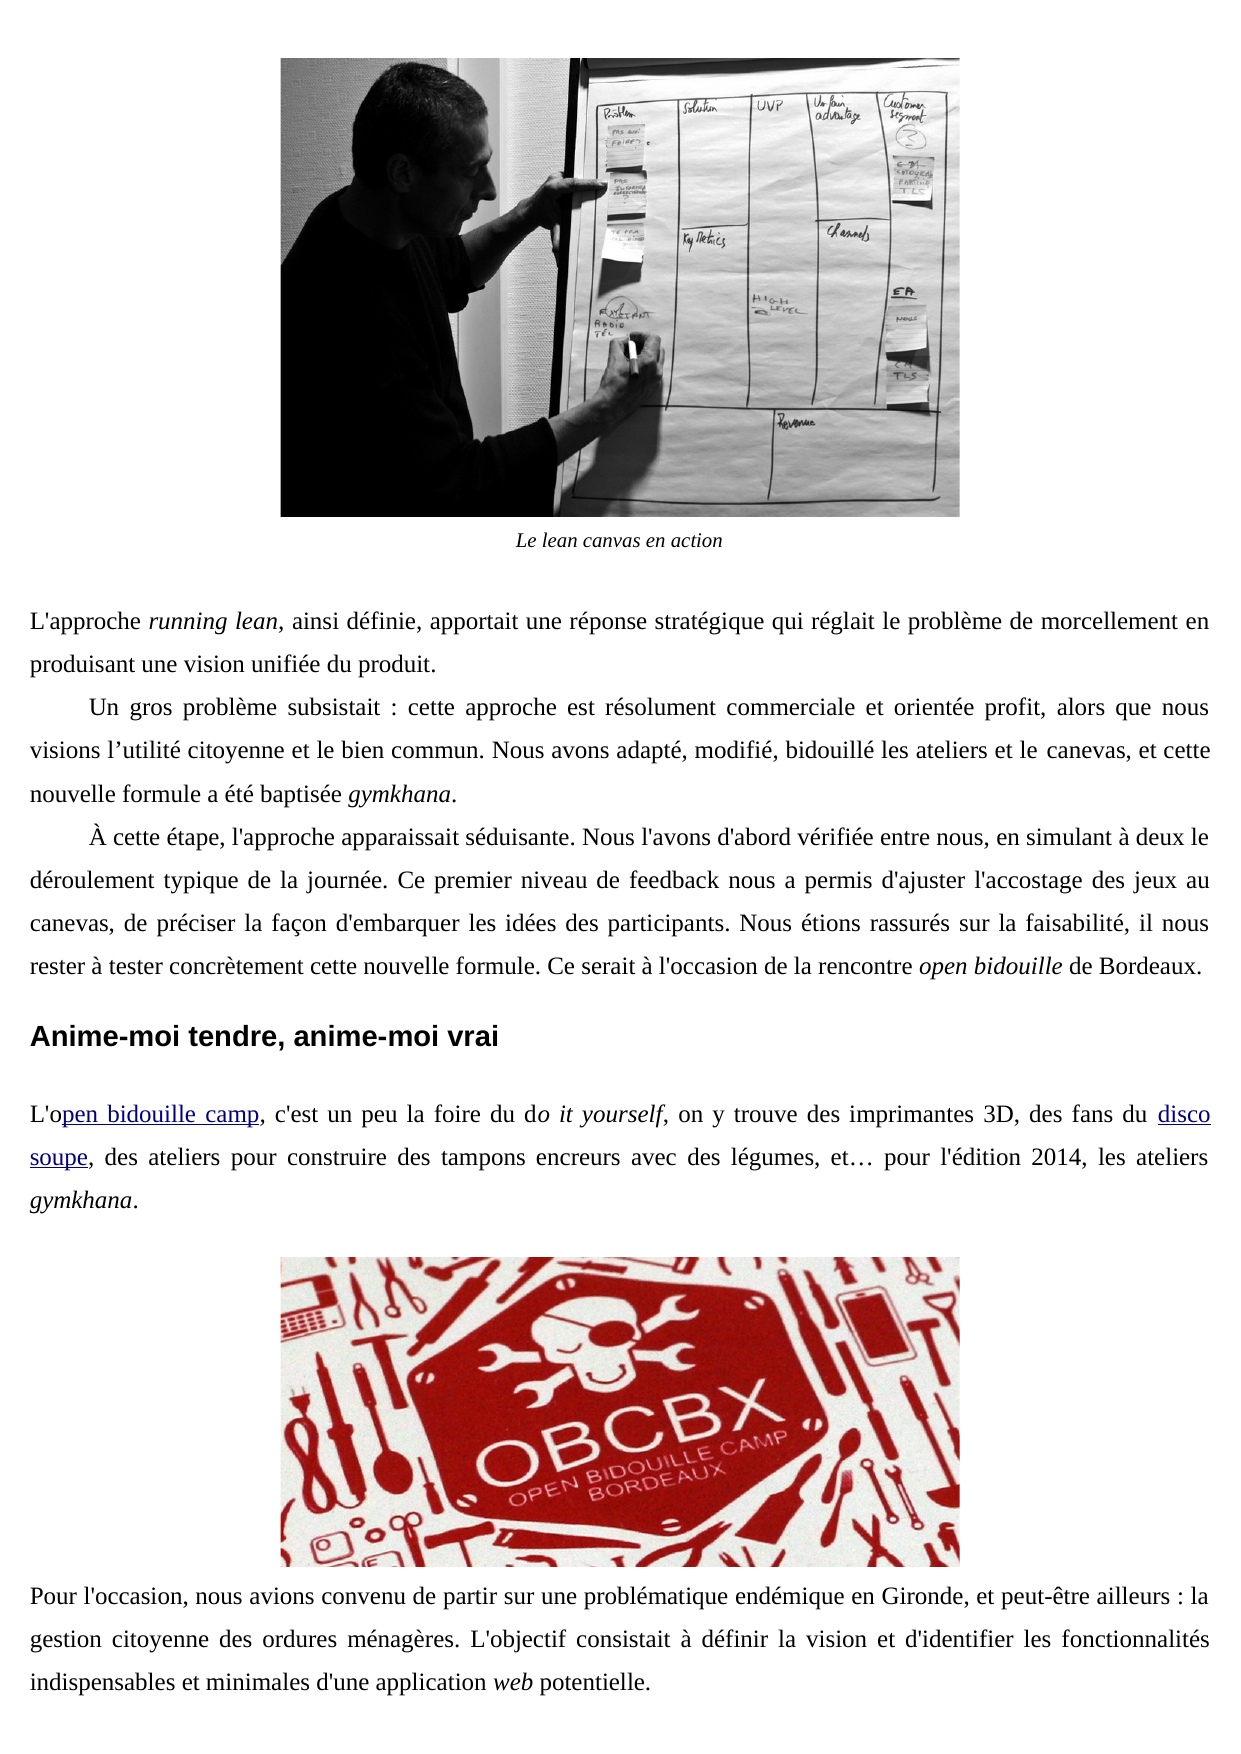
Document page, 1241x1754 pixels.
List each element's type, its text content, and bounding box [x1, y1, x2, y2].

text L'approche running lean, ainsi définie, apportait une réponse stratégique qui réglait le problème de morcellement en produisant une vision unifiée du produit. [29, 606, 1211, 678]
subtitle Anime-moi tendre, anime-moi vrai [29, 1019, 1211, 1053]
picture [280, 58, 960, 517]
text L'open bidouille camp, c'est un peu la foire du do it yourself, on y trouve des imprimantes 3D, des fans du disco soupe, des ateliers pour construire des tampons encreurs avec des légumes, et… pour l'édition 2014, les ateliers gymkhana. [29, 1099, 1211, 1214]
text À cette étape, l'approche apparaissait séduisante. Nous l'avons d'abord vérifiée entre nous, en simulant à deux le déroulement typique de la journée. Ce premier niveau de feedback nous a permis d'ajuster l'accostage des jeux au canevas, de préciser la façon d'embarquer les idées des participants. Nous étions rassurés sur la faisabilité, il nous rester à tester concrètement cette nouvelle formule. Ce serait à l'occasion de la rencontre open bidouille de Bordeaux. [29, 822, 1211, 980]
text Le lean canvas en action [29, 29, 1211, 552]
text Un gros problème subsistait : cette approche est résolument commerciale et orientée profit, alors que nous visions l’utilité citoyenne et le bien commun. Nous avons adapté, modifié, bidouillé les ateliers et le canevas, et cette nouvelle formule a été baptisée gymkhana. [29, 692, 1211, 807]
picture [280, 1257, 960, 1567]
text Pour l'occasion, nous avions convenu de partir sur une problématique endémique en Gironde, et peut-être ailleurs : la gestion citoyenne des ordures ménagères. L'objectif consistait à définir la vision et d'identifier les fonctionnalités indispensables et minimales d'une application web potentielle. [29, 1258, 1211, 1696]
